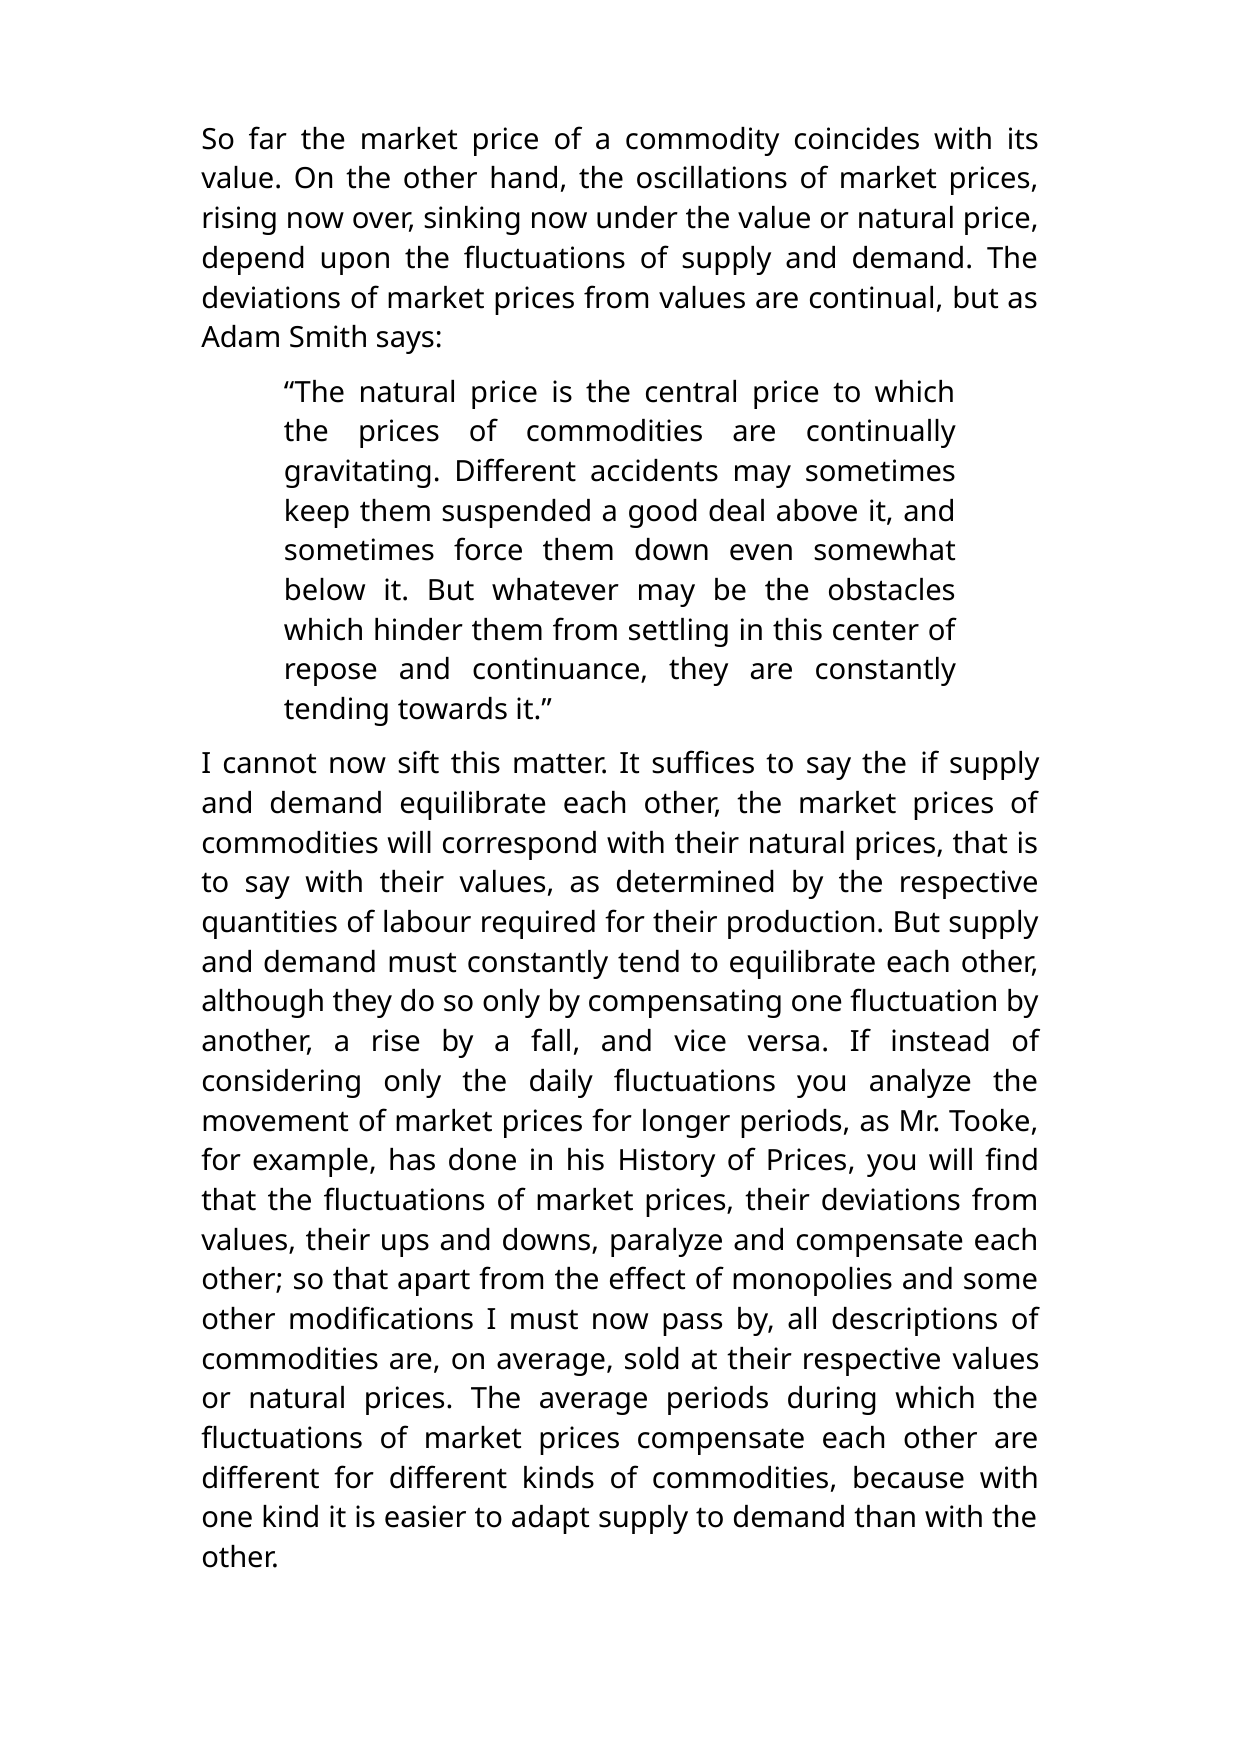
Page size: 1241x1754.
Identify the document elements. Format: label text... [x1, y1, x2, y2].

text I cannot now sift this matter. It suffices to say the if supply and demand equilibrate each other, the market prices of commodities will correspond with their natural prices, that is to say with their values, as determined by the respective quantities of labour required for their production. But supply and demand must constantly tend to equilibrate each other, although they do so only by compensating one fluctuation by another, a rise by a fall, and vice versa. If instead of considering only the daily fluctuations you analyze the movement of market prices for longer periods, as Mr. Tooke, for example, has done in his History of Prices, you will find that the fluctuations of market prices, their deviations from values, their ups and downs, paralyze and compensate each other; so that apart from the effect of monopolies and some other modifications I must now pass by, all descriptions of commodities are, on average, sold at their respective values or natural prices. The average periods during which the fluctuations of market prices compensate each other are different for different kinds of commodities, because with one kind it is easier to adapt supply to demand than with the other. [201, 743, 1039, 1576]
text “The natural price is the central price to which the prices of commodities are continually gravitating. Different accidents may sometimes keep them suspended a good deal above it, and sometimes force them down even somewhat below it. But whatever may be the obstacles which hinder them from settling in this center of repose and continuance, they are constantly tending towards it.” [284, 371, 956, 728]
text So far the market price of a commodity coincides with its value. On the other hand, the oscillations of market prices, rising now over, sinking now under the value or natural price, depend upon the fluctuations of supply and demand. The deviations of market prices from values are continual, but as Adam Smith says: [201, 118, 1039, 356]
